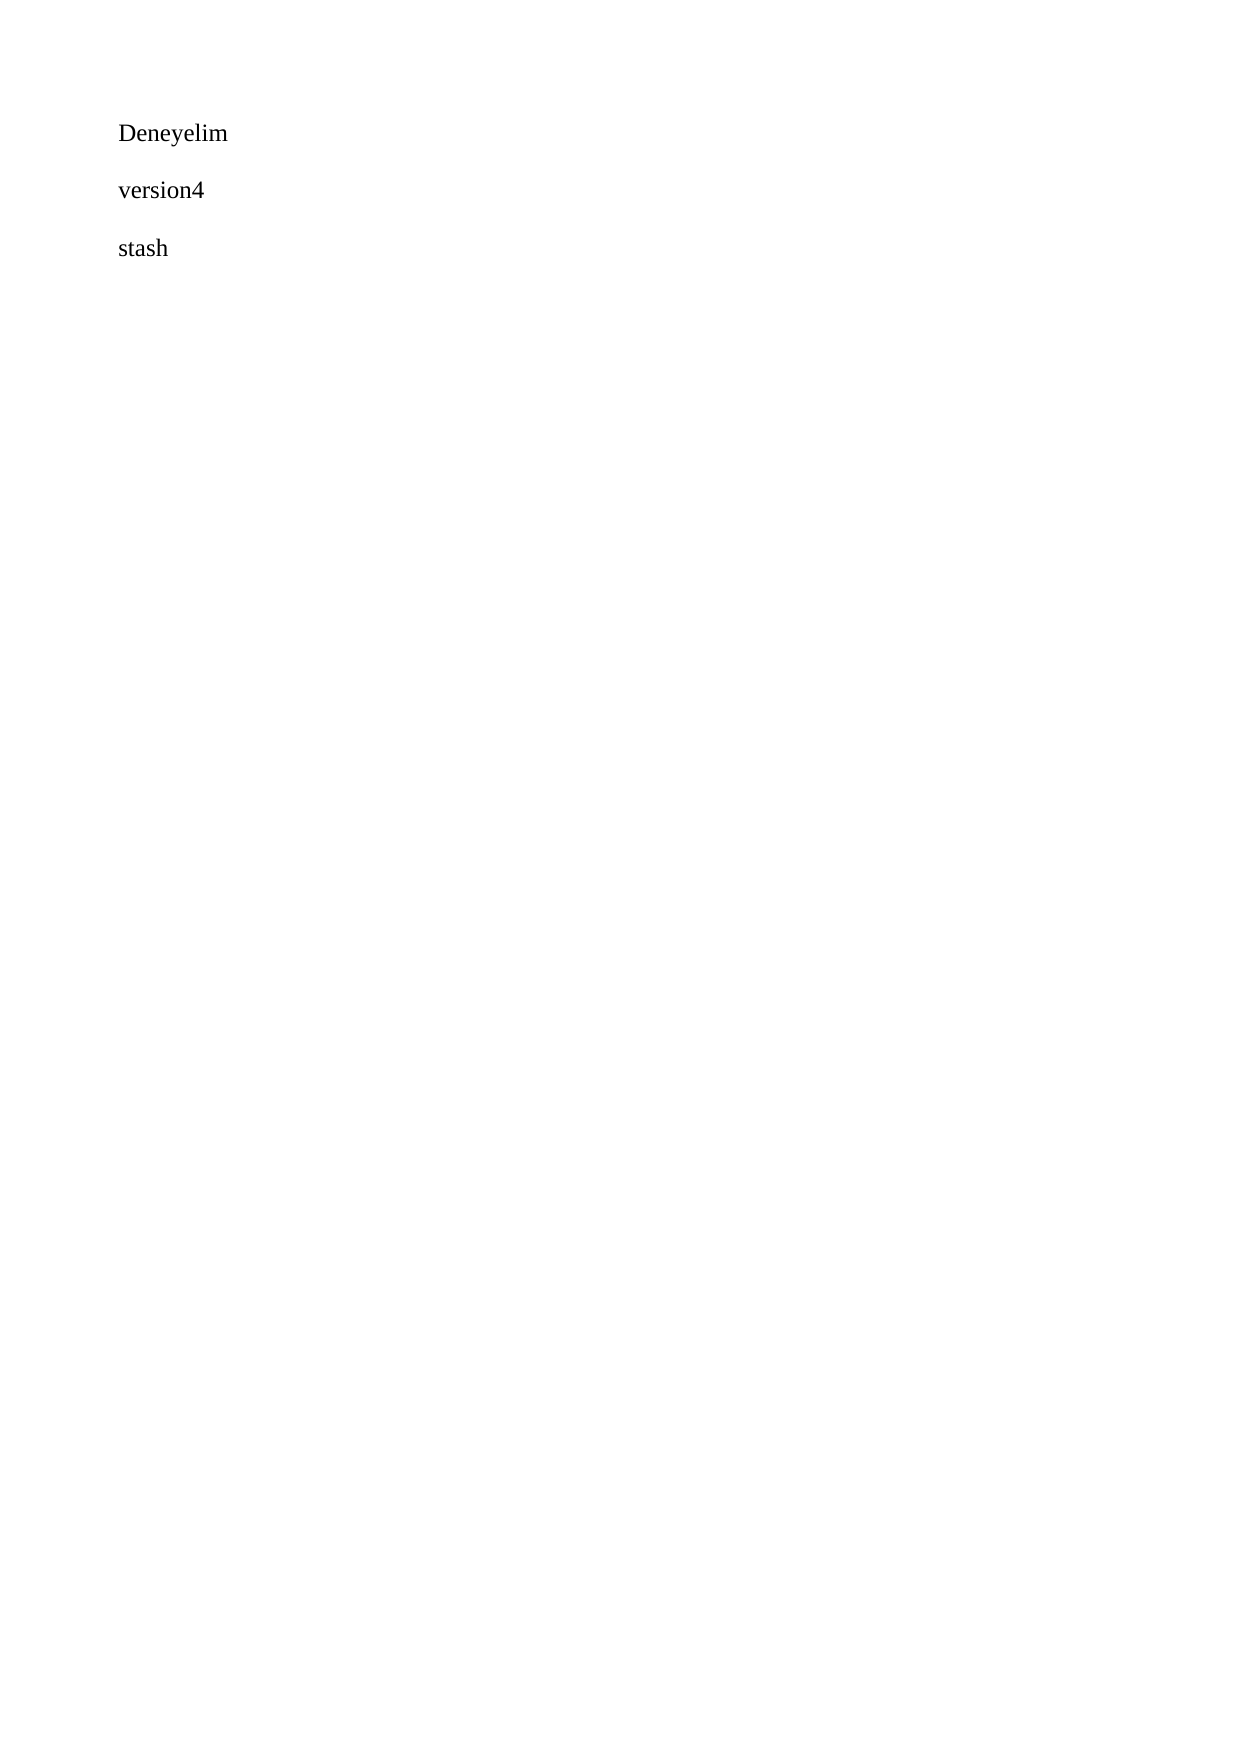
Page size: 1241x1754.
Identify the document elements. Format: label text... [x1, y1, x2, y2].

text stash [118, 233, 1122, 262]
text version4 [118, 176, 1122, 204]
text Deneyelim [118, 118, 1122, 147]
